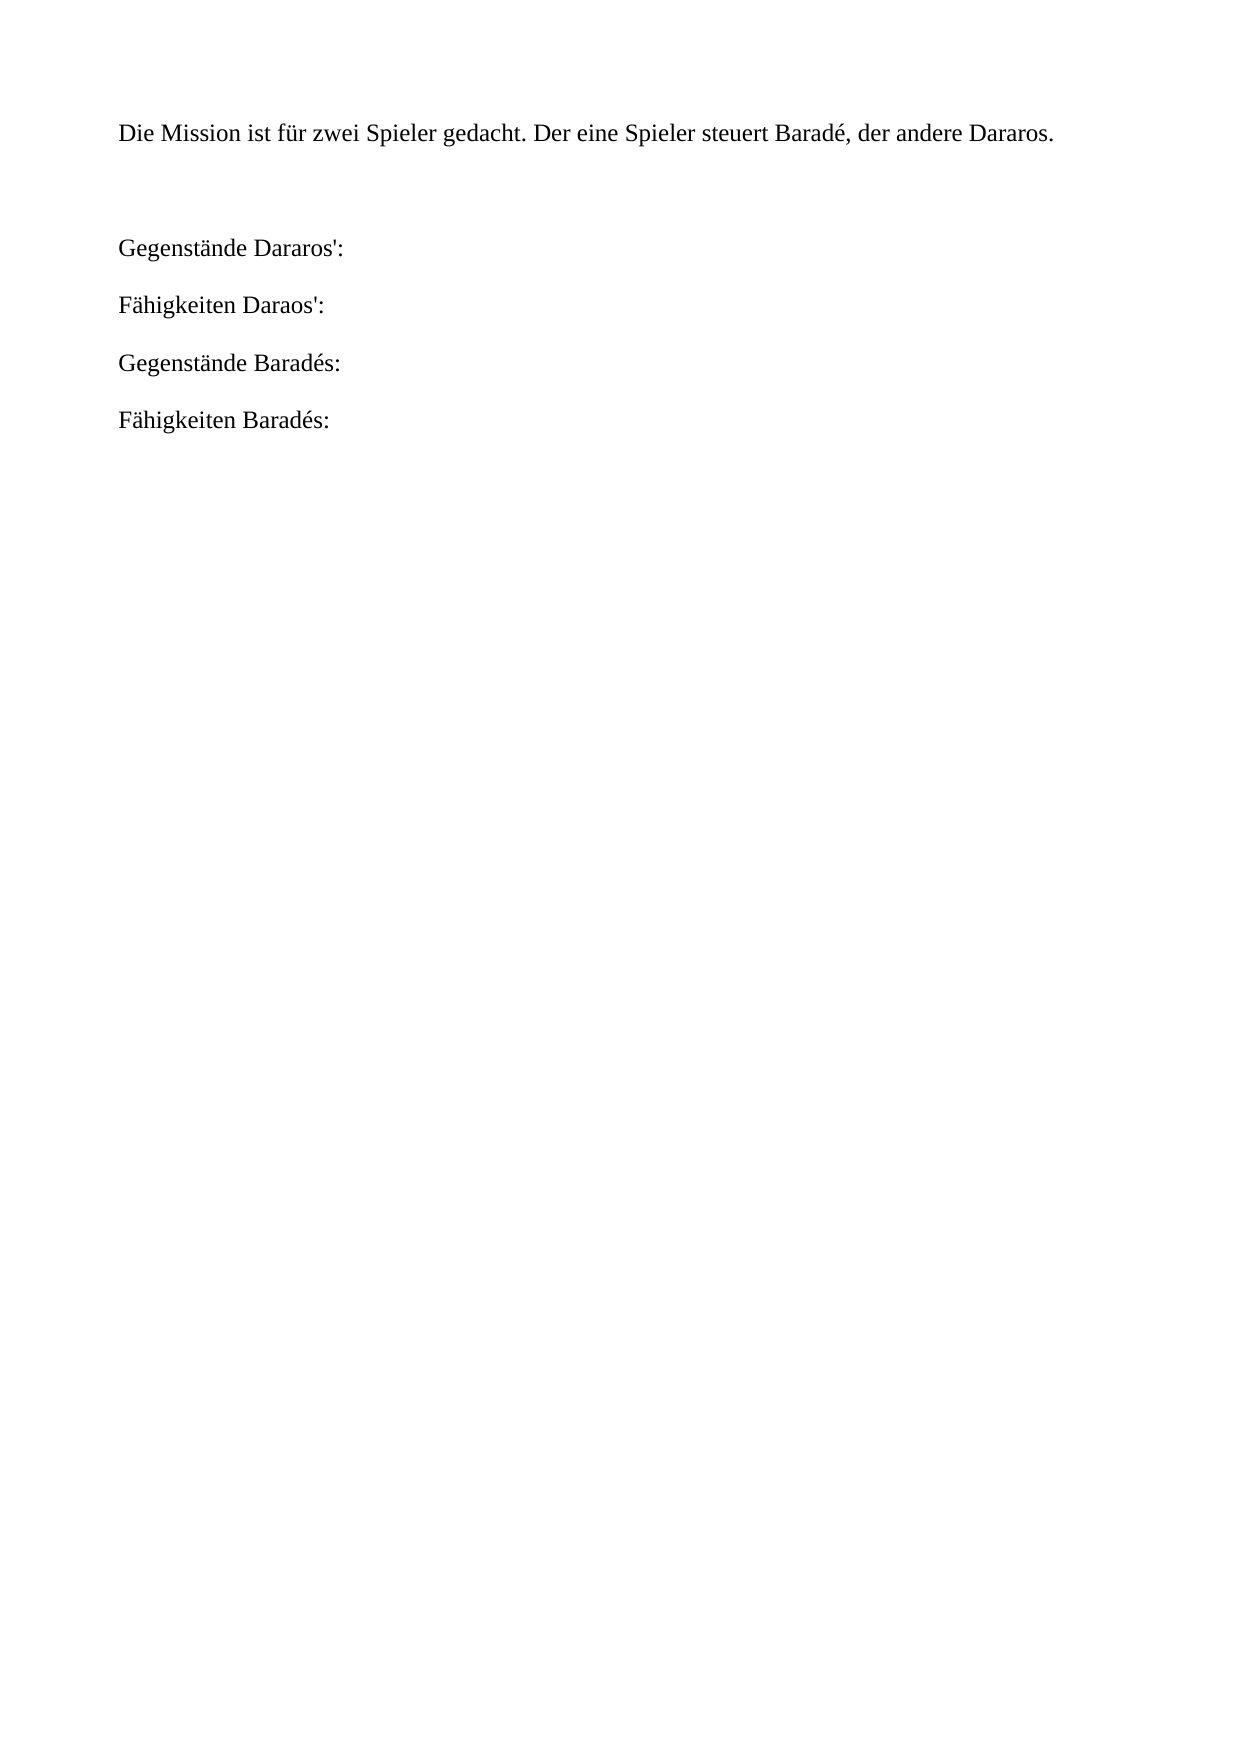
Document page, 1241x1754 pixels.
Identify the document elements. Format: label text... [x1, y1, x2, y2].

text Die Mission ist für zwei Spieler gedacht. Der eine Spieler steuert Baradé, der andere Dararos. [118, 118, 1122, 147]
text Gegenstände Baradés: [118, 348, 1122, 377]
text Fähigkeiten Baradés: [118, 406, 1122, 434]
text Fähigkeiten Daraos': [118, 291, 1122, 319]
text Gegenstände Dararos': [118, 233, 1122, 262]
